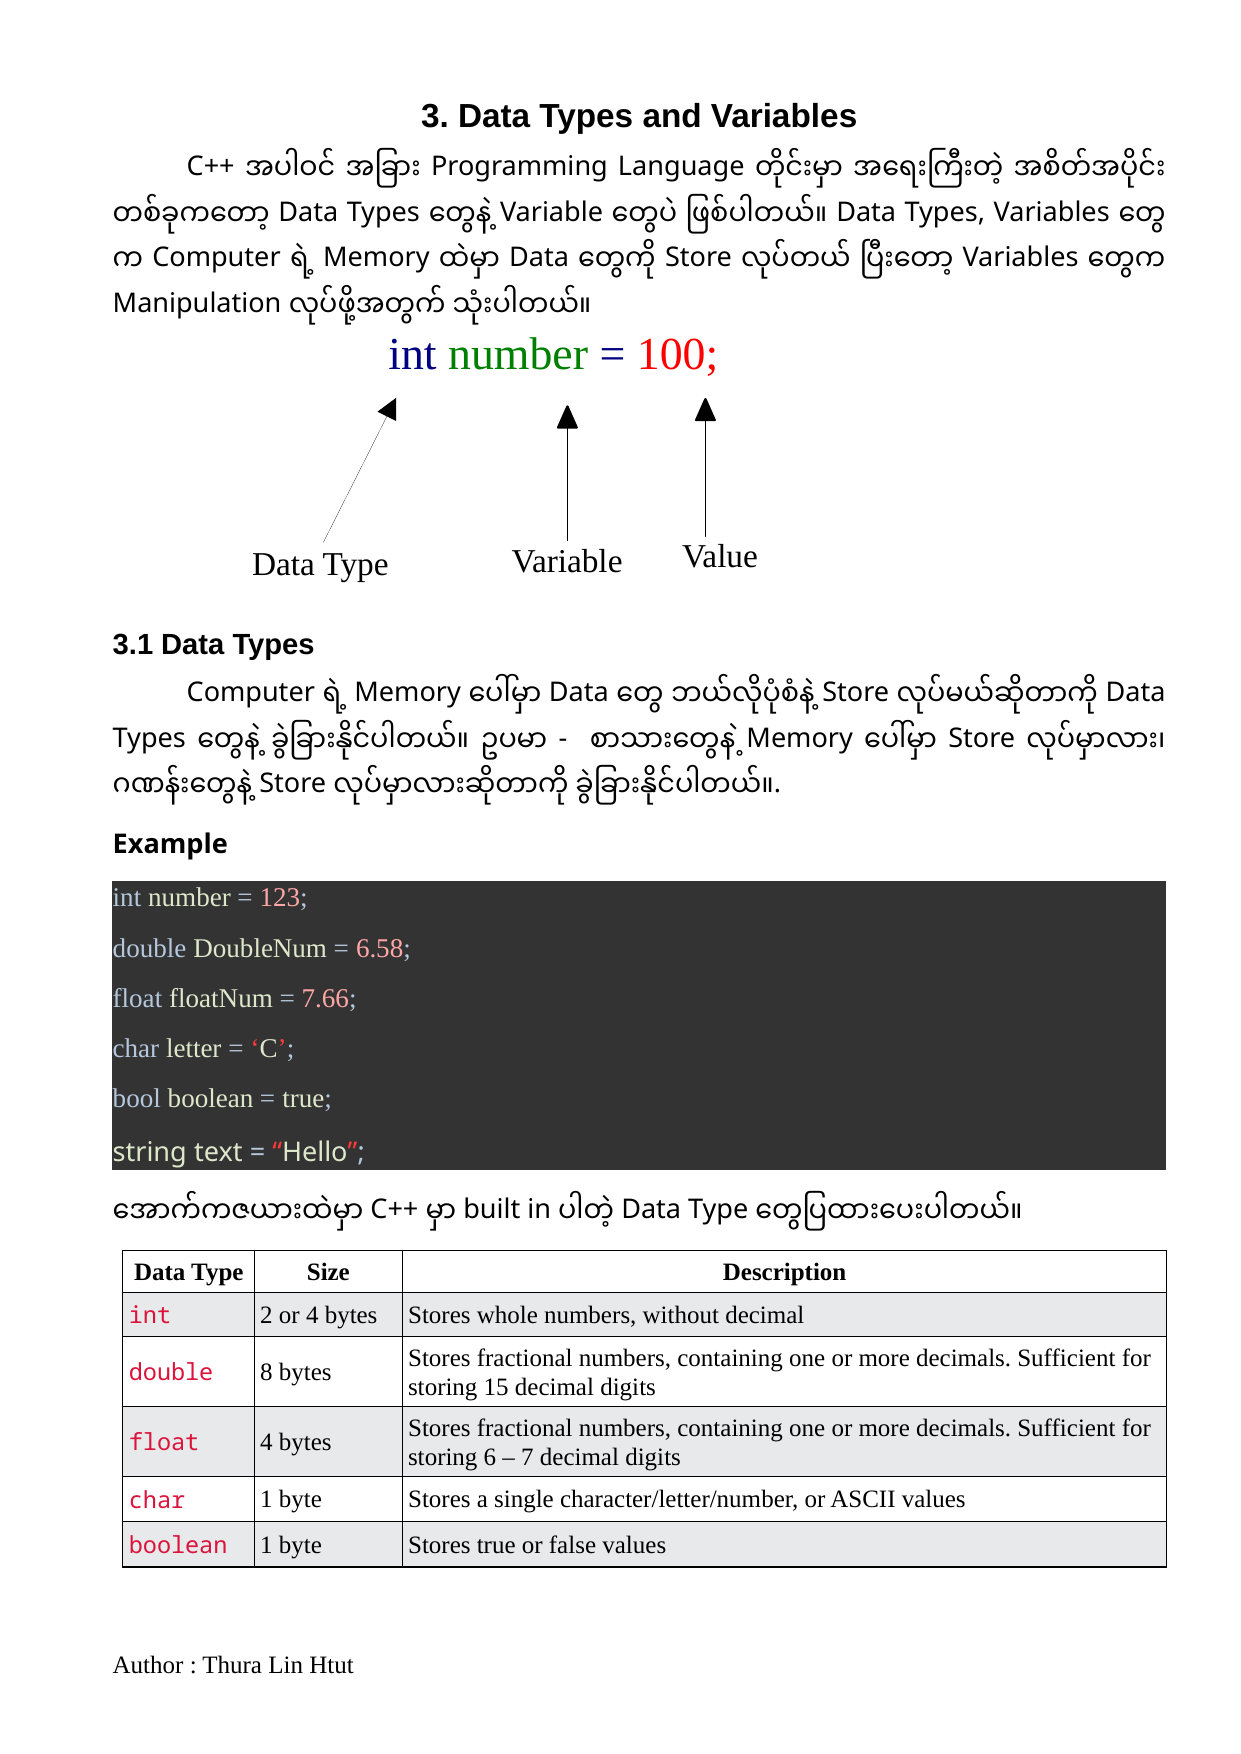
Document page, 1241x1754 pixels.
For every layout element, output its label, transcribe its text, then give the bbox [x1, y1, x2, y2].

text bool boolean = true; [112, 1083, 1166, 1114]
table_cell Stores fractional numbers, containing one or more decimals. Sufficient for storing 15 decimal digits [403, 1337, 1166, 1406]
subtitle 3.1 Data Types [112, 358, 1166, 660]
text Computer ရဲ့ Memory ပေါ်မှာ Data တွေ ဘယ်လိုပုံစံနဲ့ Store လုပ်မယ်ဆိုတာကို Data Types တွေနဲ့ ခွဲခြားနိုင်ပါတယ်။ ဥပမာ - စာသားတွေနဲ့ Memory ပေါ်မှာ Store လုပ်မှာလား၊ ဂဏန်းတွေနဲ့ Store လုပ်မှာလားဆိုတာကို ခွဲခြားနိုင်ပါတယ်။. [112, 673, 1166, 804]
text အောက်ကဇယားထဲမှာ C++ မှာ built in ပါတဲ့ Data Type တွေပြထားပေးပါတယ်။ [112, 1190, 1166, 1230]
text C++ အပါဝင် အခြား Programming Language တိုင်းမှာ အရေးကြီးတဲ့ အစိတ်အပိုင်းတစ်ခုကတော့ Data Types တွေနဲ့ Variable တွေပဲ ဖြစ်ပါတယ်။ Data Types, Variables တွေက Computer ရဲ့ Memory ထဲမှာ Data တွေကို Store လုပ်တယ် ပြီးတော့ Variables တွေက Manipulation လုပ်ဖို့အတွက် သုံးပါတယ်။ [112, 147, 1166, 323]
text Example [112, 824, 1166, 861]
table_cell Stores whole numbers, without decimal [403, 1293, 1166, 1336]
table_cell char [123, 1477, 254, 1521]
table_cell float [123, 1407, 254, 1476]
table_cell Stores true or false values [403, 1522, 1166, 1566]
table_cell 2 or 4 bytes [255, 1293, 402, 1336]
table_cell 8 bytes [255, 1337, 402, 1406]
text int number = 123; [112, 881, 1166, 912]
table_cell double [123, 1337, 254, 1406]
table_cell Stores a single character/letter/number, or ASCII values [403, 1477, 1166, 1521]
table_header Description [403, 1251, 1166, 1292]
text double DoubleNum = 6.58; [112, 932, 1166, 963]
text string text = “Hello”; [112, 1133, 1166, 1170]
table_cell 4 bytes [255, 1407, 402, 1476]
text float floatNum = 7.66; [112, 982, 1166, 1013]
text char letter = ‘C’; [112, 1032, 1166, 1063]
table_header Size [255, 1251, 402, 1292]
table_cell int [123, 1293, 254, 1336]
table_header Data Type [123, 1251, 254, 1292]
subtitle 3. Data Types and Variables [112, 96, 1166, 134]
table_cell 1 byte [255, 1522, 402, 1566]
table_cell Stores fractional numbers, containing one or more decimals. Sufficient for storing 6 – 7 decimal digits [403, 1407, 1166, 1476]
table_cell boolean [123, 1522, 254, 1566]
table_cell 1 byte [255, 1477, 402, 1521]
